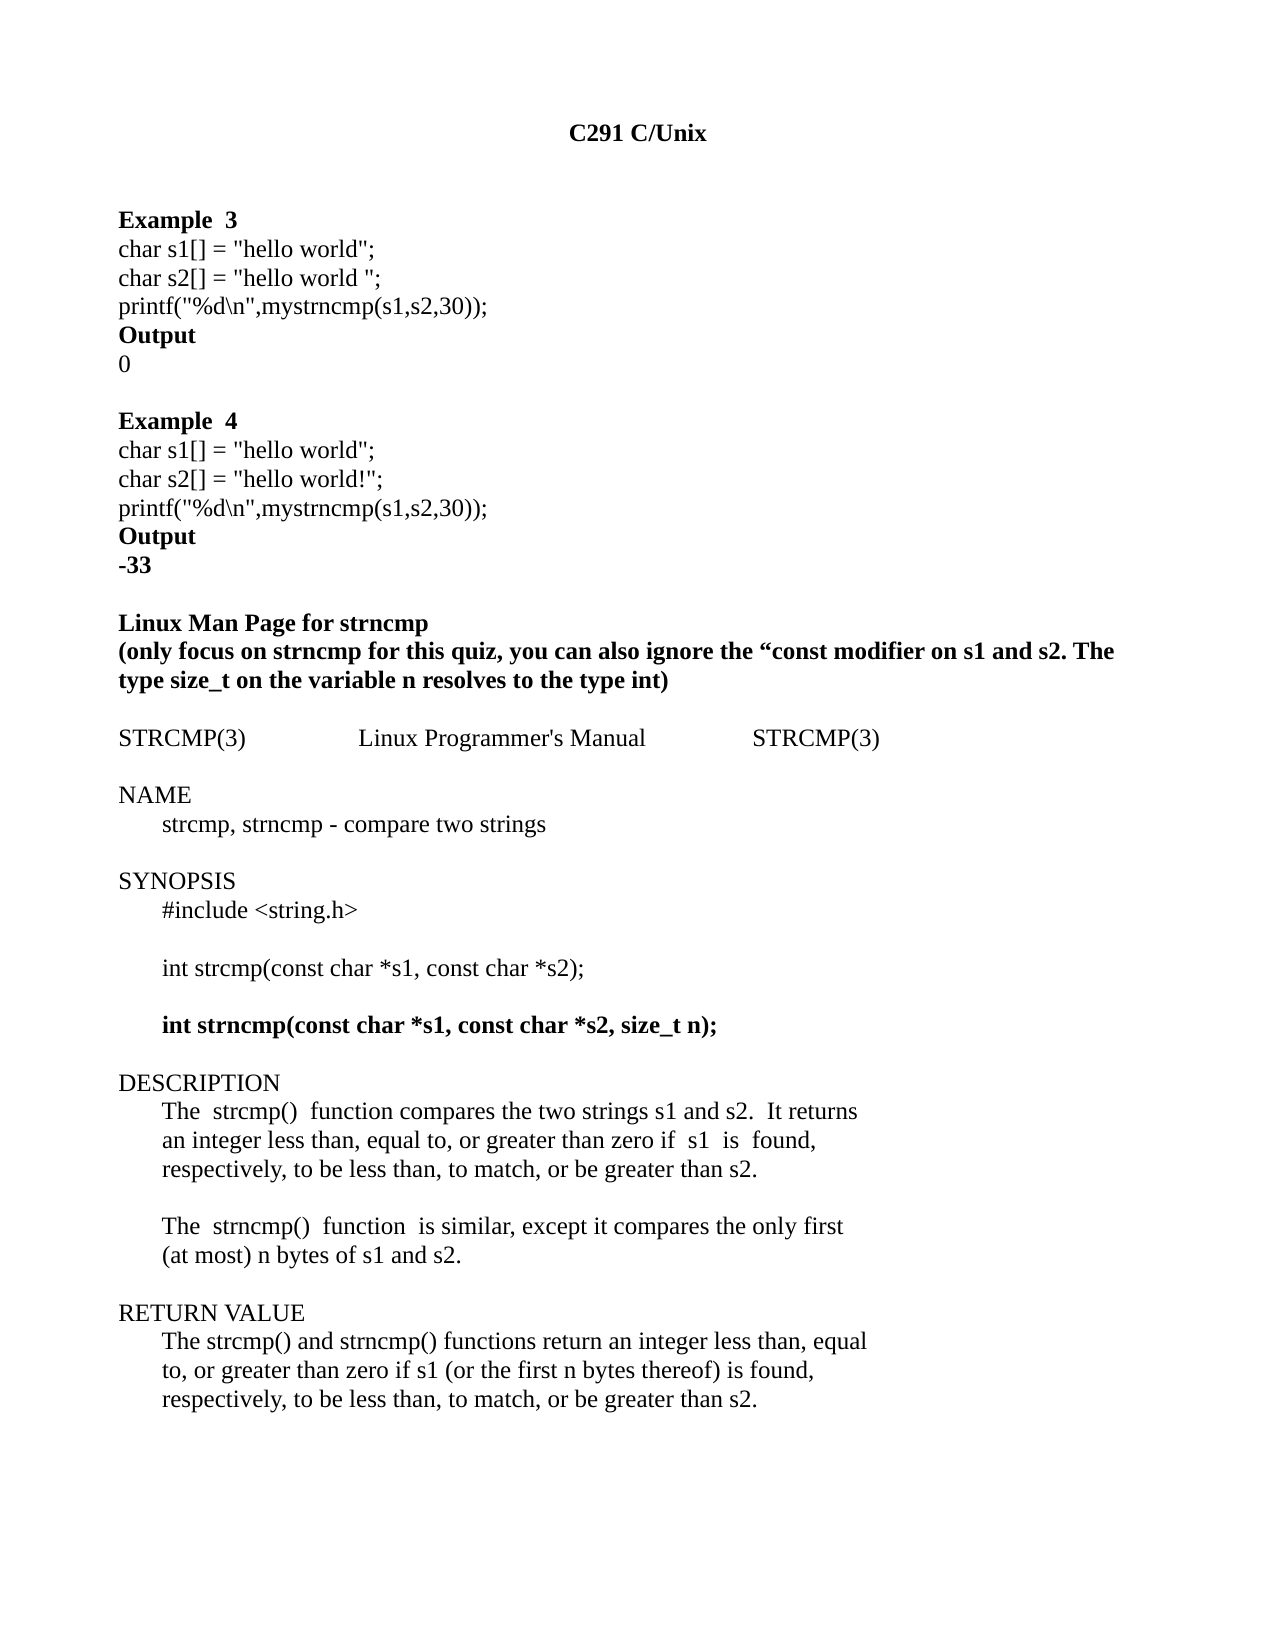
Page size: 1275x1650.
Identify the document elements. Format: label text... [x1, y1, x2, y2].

text STRCMP(3) Linux Programmer's Manual STRCMP(3) [118, 723, 1157, 751]
text SYNOPSIS [118, 866, 1157, 895]
text The strcmp() and strncmp() functions return an integer less than, equal [118, 1326, 1157, 1355]
text NAME [118, 780, 1157, 809]
text respectively, to be less than, to match, or be greater than s2. [118, 1154, 1157, 1183]
text DESCRIPTION [118, 1068, 1157, 1096]
text Output [118, 320, 1157, 349]
text (at most) n bytes of s1 and s2. [118, 1240, 1157, 1269]
text Output [118, 521, 1157, 550]
text char s1[] = "hello world"; [118, 435, 1157, 464]
text char s2[] = "hello world "; [118, 263, 1157, 291]
text printf("%d\n",mystrncmp(s1,s2,30)); [118, 291, 1157, 320]
text char s2[] = "hello world!"; [118, 464, 1157, 493]
text -33 [118, 550, 1157, 579]
text The strcmp() function compares the two strings s1 and s2. It returns [118, 1096, 1157, 1125]
text The strncmp() function is similar, except it compares the only first [118, 1211, 1157, 1240]
text (only focus on strncmp for this quiz, you can also ignore the “const modifier on s1 and s2. The type size_t on the variable n resolves to the type int) [118, 636, 1157, 694]
text Linux Man Page for strncmp [118, 608, 1157, 636]
text int strncmp(const char *s1, const char *s2, size_t n); [118, 1010, 1157, 1039]
text to, or greater than zero if s1 (or the first n bytes thereof) is found, [118, 1355, 1157, 1384]
text respectively, to be less than, to match, or be greater than s2. [118, 1384, 1157, 1413]
text char s1[] = "hello world"; [118, 234, 1157, 263]
text an integer less than, equal to, or greater than zero if s1 is found, [118, 1125, 1157, 1154]
text Example 4 [118, 406, 1157, 435]
text 0 [118, 349, 1157, 378]
text int strcmp(const char *s1, const char *s2); [118, 953, 1157, 981]
text strcmp, strncmp - compare two strings [118, 809, 1157, 838]
text RETURN VALUE [118, 1298, 1157, 1326]
text printf("%d\n",mystrncmp(s1,s2,30)); [118, 493, 1157, 521]
text Example 3 [118, 205, 1157, 234]
text #include <string.h> [118, 895, 1157, 924]
